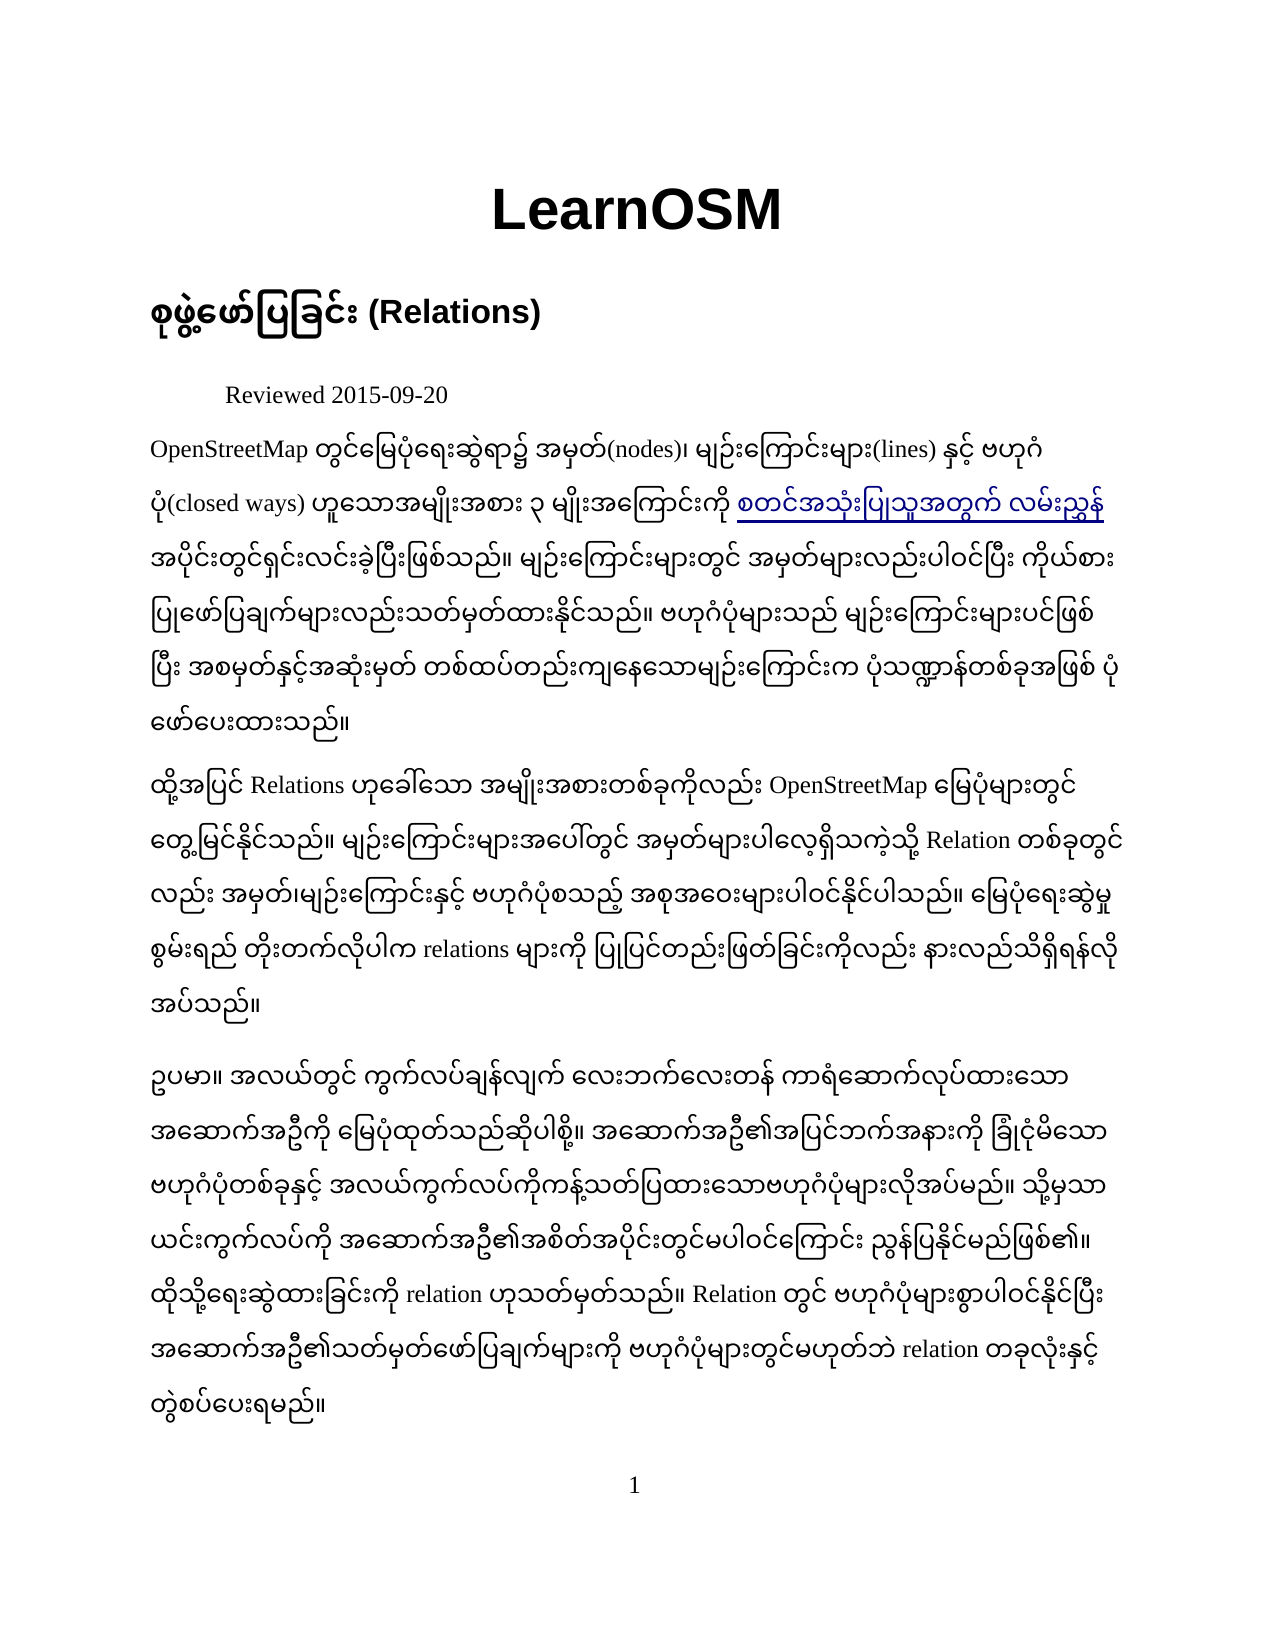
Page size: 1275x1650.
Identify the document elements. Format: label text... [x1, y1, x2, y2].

text ထို့အပြင် Relations ဟုခေါ်သော အမျိုးအစားတစ်ခုကိုလည်း OpenStreetMap မြေပုံများတွင် တွေ့မြင်နိုင်သည်။ မျဉ်းကြောင်းများအပေါ်တွင် အမှတ်များပါလေ့ရှိသကဲ့သို့ Relation တစ်ခုတွင်လည်း အမှတ်၊မျဉ်းကြောင်းနှင့် ဗဟုဂံပုံစသည့် အစုအဝေးများပါဝင်နိုင်ပါသည်။ မြေပုံရေးဆွဲမှုစွမ်းရည် တိုးတက်လိုပါက relations များကို ပြုပြင်တည်းဖြတ်ခြင်းကိုလည်း နားလည်သိရှိရန်လိုအပ်သည်။ [150, 761, 1125, 1033]
text OpenStreetMap တွင်မြေပုံရေးဆွဲရာ၌ အမှတ်(nodes)၊ မျဉ်းကြောင်းများ(lines) နှင့် ဗဟုဂံပုံ(closed ways) ဟူသောအမျိုးအစား ၃ မျိုးအကြောင်းကို စတင်အသုံးပြုသူအတွက် လမ်းညွှန် အပိုင်းတွင်ရှင်းလင်းခဲ့ပြီးဖြစ်သည်။ မျဉ်းကြောင်းများတွင် အမှတ်များလည်းပါဝင်ပြီး ကိုယ်စားပြုဖော်ပြချက်များလည်းသတ်မှတ်ထားနိုင်သည်။ ဗဟုဂံပုံများသည် မျဉ်းကြောင်းများပင်ဖြစ်ပြီး အစမှတ်နှင့်အဆုံးမှတ် တစ်ထပ်တည်းကျနေသောမျဉ်းကြောင်းက ပုံသဏ္ဍာန်တစ်ခုအဖြစ် ပုံဖော်ပေးထားသည်။ [150, 424, 1125, 752]
subtitle စုဖွဲ့ဖော်ပြခြင်း (Relations) [150, 279, 1125, 353]
text ဥပမာ။ အလယ်တွင် ကွက်လပ်ချန်လျက် လေးဘက်လေးတန် ကာရံဆောက်လုပ်ထားသော အဆောက်အဦကို မြေပုံထုတ်သည်ဆိုပါစို့။ အဆောက်အဦ၏အပြင်ဘက်အနားကို ခြုံငုံမိသောဗဟုဂံပုံတစ်ခုနှင့် အလယ်ကွက်လပ်ကိုကန့်သတ်ပြထားသောဗဟုဂံပုံများလိုအပ်မည်။ သို့မှသာယင်းကွက်လပ်ကို အဆောက်အဦ၏အစိတ်အပိုင်းတွင်မပါဝင်ကြောင်း ညွန်ပြနိုင်မည်ဖြစ်၏။ ထိုသို့ရေးဆွဲထားခြင်းကို relation ဟုသတ်မှတ်သည်။ Relation တွင် ဗဟုဂံပုံများစွာပါဝင်နိုင်ပြီး အဆောက်အဦ၏သတ်မှတ်ဖော်ပြချက်များကို ဗဟုဂံပုံများတွင်မဟုတ်ဘဲ relation တခုလုံးနှင့်တွဲစပ်ပေးရမည်။ [150, 1051, 1125, 1433]
text Reviewed 2015-09-20 [225, 380, 1125, 409]
title LearnOSM [150, 175, 1125, 242]
